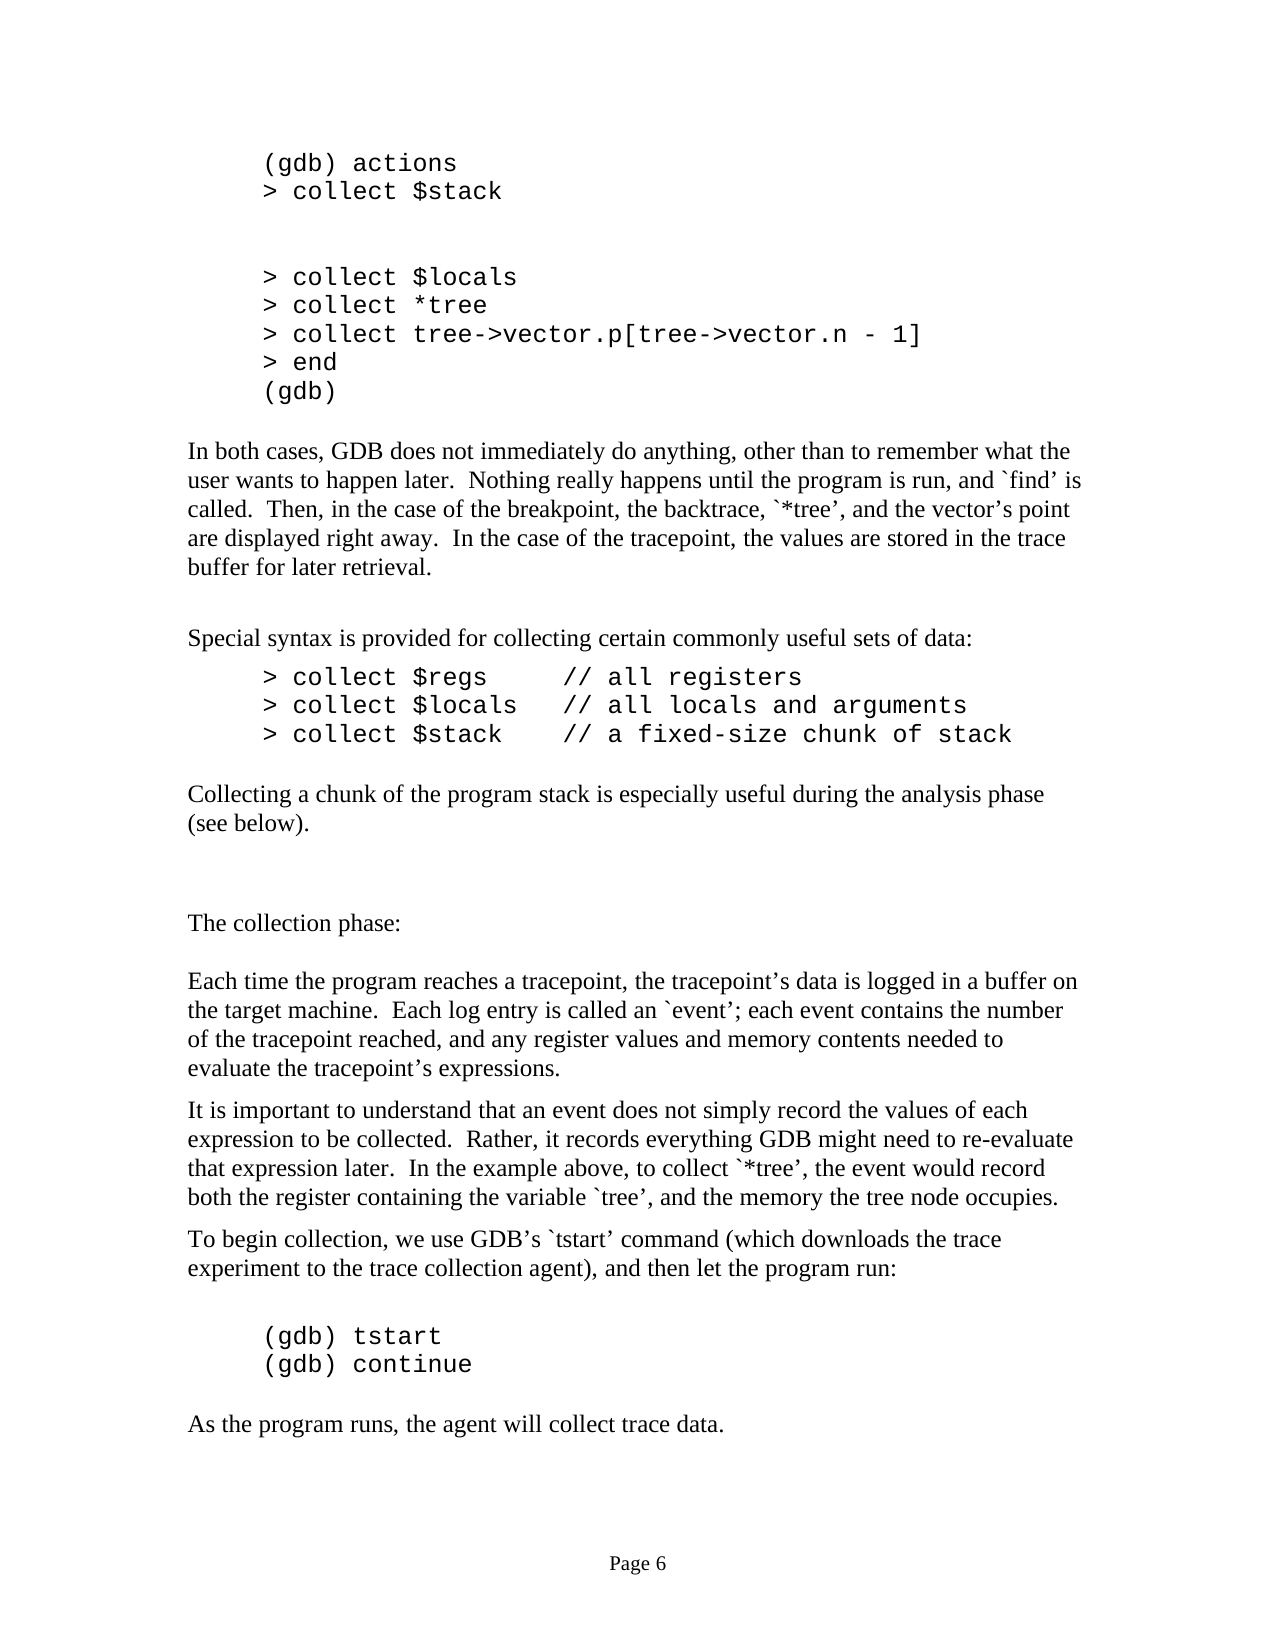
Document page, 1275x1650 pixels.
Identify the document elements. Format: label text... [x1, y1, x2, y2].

text To begin collection, we use GDB’s `tstart’ command (which downloads the trace experiment to the trace collection agent), and then let the program run: [187, 1223, 1087, 1282]
text The collection phase: [187, 908, 1087, 937]
text As the program runs, the agent will collect trace data. [187, 1409, 1087, 1438]
text (gdb) actions [187, 150, 1087, 178]
text Collecting a chunk of the program stack is especially useful during the analysis phase (see below). [187, 779, 1087, 837]
text (gdb) tstart [187, 1323, 1087, 1352]
text > collect $stack [187, 178, 1087, 207]
text > collect $locals // all locals and arguments [187, 693, 1087, 721]
text > collect $stack // a fixed-size chunk of stack [187, 721, 1087, 750]
text (gdb) [187, 378, 1087, 407]
text It is important to understand that an event does not simply record the values of each expression to be collected. Rather, it records everything GDB might need to re-evaluate that expression later. In the example above, to collect `*tree’, the event would record both the register containing the variable `tree’, and the memory the tree node occupies. [187, 1095, 1087, 1211]
text > collect $locals [187, 264, 1087, 293]
text In both cases, GDB does not immediately do anything, other than to remember what the user wants to happen later. Nothing really happens until the program is run, and `find’ is called. Then, in the case of the breakpoint, the backtrace, `*tree’, and the vector’s point are displayed right away. In the case of the tracepoint, the values are stored in the trace buffer for later retrieval. [187, 436, 1087, 581]
text Special syntax is provided for collecting certain commonly useful sets of data: [187, 623, 1087, 652]
text > end [187, 350, 1087, 378]
text > collect tree->vector.p[tree->vector.n - 1] [187, 321, 1087, 350]
text Each time the program reaches a tracepoint, the tracepoint’s data is logged in a buffer on the target machine. Each log entry is called an `event’; each event contains the number of the tracepoint reached, and any register values and memory contents needed to evaluate the tracepoint’s expressions. [187, 966, 1087, 1082]
text > collect $regs // all registers [187, 664, 1087, 693]
text > collect *tree [187, 293, 1087, 321]
text (gdb) continue [187, 1352, 1087, 1380]
